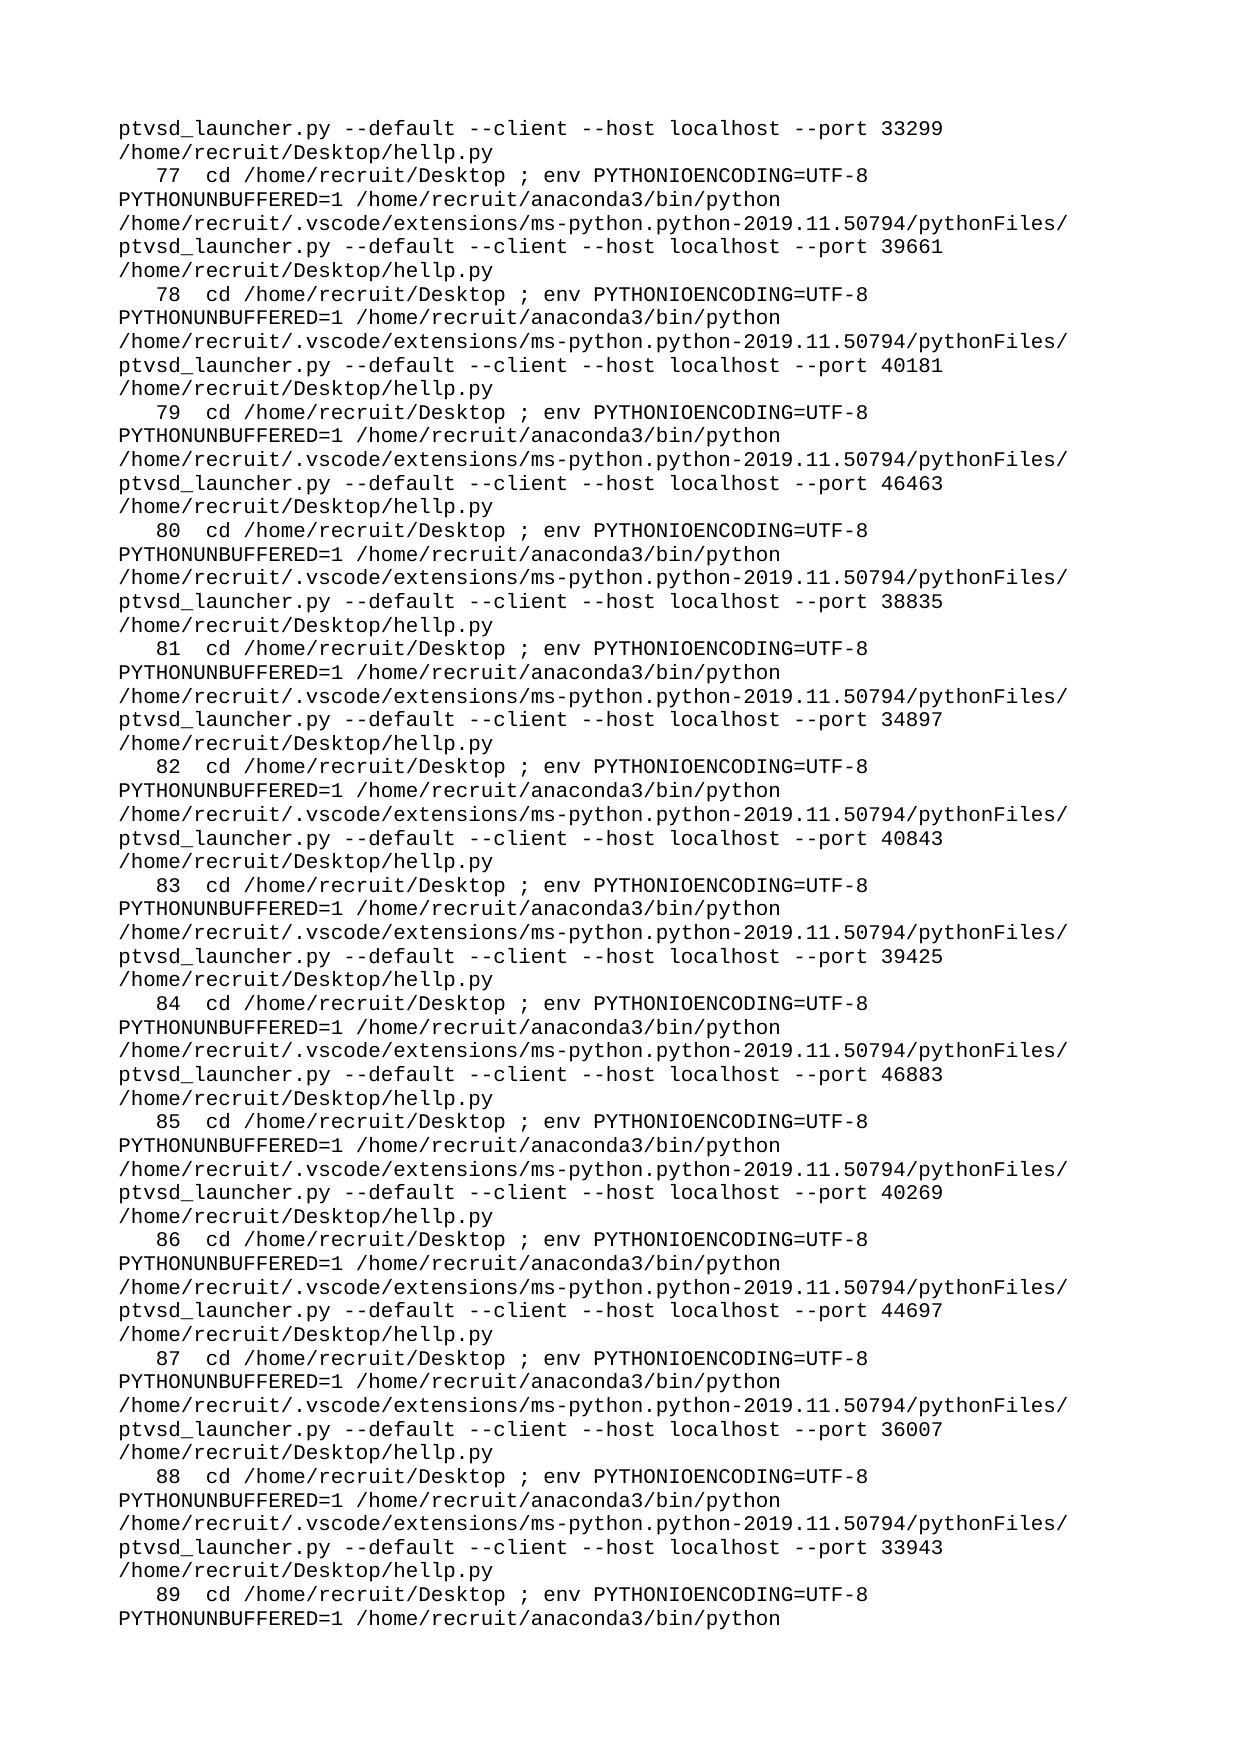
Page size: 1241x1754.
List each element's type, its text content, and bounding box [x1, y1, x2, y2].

text 84 cd /home/recruit/Desktop ; env PYTHONIOENCODING=UTF-8 PYTHONUNBUFFERED=1 /home/recruit/anaconda3/bin/python /home/recruit/.vscode/extensions/ms-python.python-2019.11.50794/pythonFiles/ptvsd_launcher.py --default --client --host localhost --port 46883 /home/recruit/Desktop/hellp.py [118, 993, 1122, 1111]
text 86 cd /home/recruit/Desktop ; env PYTHONIOENCODING=UTF-8 PYTHONUNBUFFERED=1 /home/recruit/anaconda3/bin/python /home/recruit/.vscode/extensions/ms-python.python-2019.11.50794/pythonFiles/ptvsd_launcher.py --default --client --host localhost --port 44697 /home/recruit/Desktop/hellp.py [118, 1229, 1122, 1348]
text 79 cd /home/recruit/Desktop ; env PYTHONIOENCODING=UTF-8 PYTHONUNBUFFERED=1 /home/recruit/anaconda3/bin/python /home/recruit/.vscode/extensions/ms-python.python-2019.11.50794/pythonFiles/ptvsd_launcher.py --default --client --host localhost --port 46463 /home/recruit/Desktop/hellp.py [118, 402, 1122, 520]
text 85 cd /home/recruit/Desktop ; env PYTHONIOENCODING=UTF-8 PYTHONUNBUFFERED=1 /home/recruit/anaconda3/bin/python /home/recruit/.vscode/extensions/ms-python.python-2019.11.50794/pythonFiles/ptvsd_launcher.py --default --client --host localhost --port 40269 /home/recruit/Desktop/hellp.py [118, 1111, 1122, 1229]
text 81 cd /home/recruit/Desktop ; env PYTHONIOENCODING=UTF-8 PYTHONUNBUFFERED=1 /home/recruit/anaconda3/bin/python /home/recruit/.vscode/extensions/ms-python.python-2019.11.50794/pythonFiles/ptvsd_launcher.py --default --client --host localhost --port 34897 /home/recruit/Desktop/hellp.py [118, 638, 1122, 757]
text 77 cd /home/recruit/Desktop ; env PYTHONIOENCODING=UTF-8 PYTHONUNBUFFERED=1 /home/recruit/anaconda3/bin/python /home/recruit/.vscode/extensions/ms-python.python-2019.11.50794/pythonFiles/ptvsd_launcher.py --default --client --host localhost --port 39661 /home/recruit/Desktop/hellp.py [118, 165, 1122, 284]
text ptvsd_launcher.py --default --client --host localhost --port 33299 /home/recruit/Desktop/hellp.py [118, 118, 1122, 165]
text 83 cd /home/recruit/Desktop ; env PYTHONIOENCODING=UTF-8 PYTHONUNBUFFERED=1 /home/recruit/anaconda3/bin/python /home/recruit/.vscode/extensions/ms-python.python-2019.11.50794/pythonFiles/ptvsd_launcher.py --default --client --host localhost --port 39425 /home/recruit/Desktop/hellp.py [118, 875, 1122, 993]
text 78 cd /home/recruit/Desktop ; env PYTHONIOENCODING=UTF-8 PYTHONUNBUFFERED=1 /home/recruit/anaconda3/bin/python /home/recruit/.vscode/extensions/ms-python.python-2019.11.50794/pythonFiles/ptvsd_launcher.py --default --client --host localhost --port 40181 /home/recruit/Desktop/hellp.py [118, 284, 1122, 402]
text 87 cd /home/recruit/Desktop ; env PYTHONIOENCODING=UTF-8 PYTHONUNBUFFERED=1 /home/recruit/anaconda3/bin/python /home/recruit/.vscode/extensions/ms-python.python-2019.11.50794/pythonFiles/ptvsd_launcher.py --default --client --host localhost --port 36007 /home/recruit/Desktop/hellp.py [118, 1348, 1122, 1466]
text 82 cd /home/recruit/Desktop ; env PYTHONIOENCODING=UTF-8 PYTHONUNBUFFERED=1 /home/recruit/anaconda3/bin/python /home/recruit/.vscode/extensions/ms-python.python-2019.11.50794/pythonFiles/ptvsd_launcher.py --default --client --host localhost --port 40843 /home/recruit/Desktop/hellp.py [118, 757, 1122, 875]
text 88 cd /home/recruit/Desktop ; env PYTHONIOENCODING=UTF-8 PYTHONUNBUFFERED=1 /home/recruit/anaconda3/bin/python /home/recruit/.vscode/extensions/ms-python.python-2019.11.50794/pythonFiles/ptvsd_launcher.py --default --client --host localhost --port 33943 /home/recruit/Desktop/hellp.py [118, 1466, 1122, 1584]
text 89 cd /home/recruit/Desktop ; env PYTHONIOENCODING=UTF-8 PYTHONUNBUFFERED=1 /home/recruit/anaconda3/bin/python [118, 1584, 1122, 1631]
text 80 cd /home/recruit/Desktop ; env PYTHONIOENCODING=UTF-8 PYTHONUNBUFFERED=1 /home/recruit/anaconda3/bin/python /home/recruit/.vscode/extensions/ms-python.python-2019.11.50794/pythonFiles/ptvsd_launcher.py --default --client --host localhost --port 38835 /home/recruit/Desktop/hellp.py [118, 520, 1122, 638]
